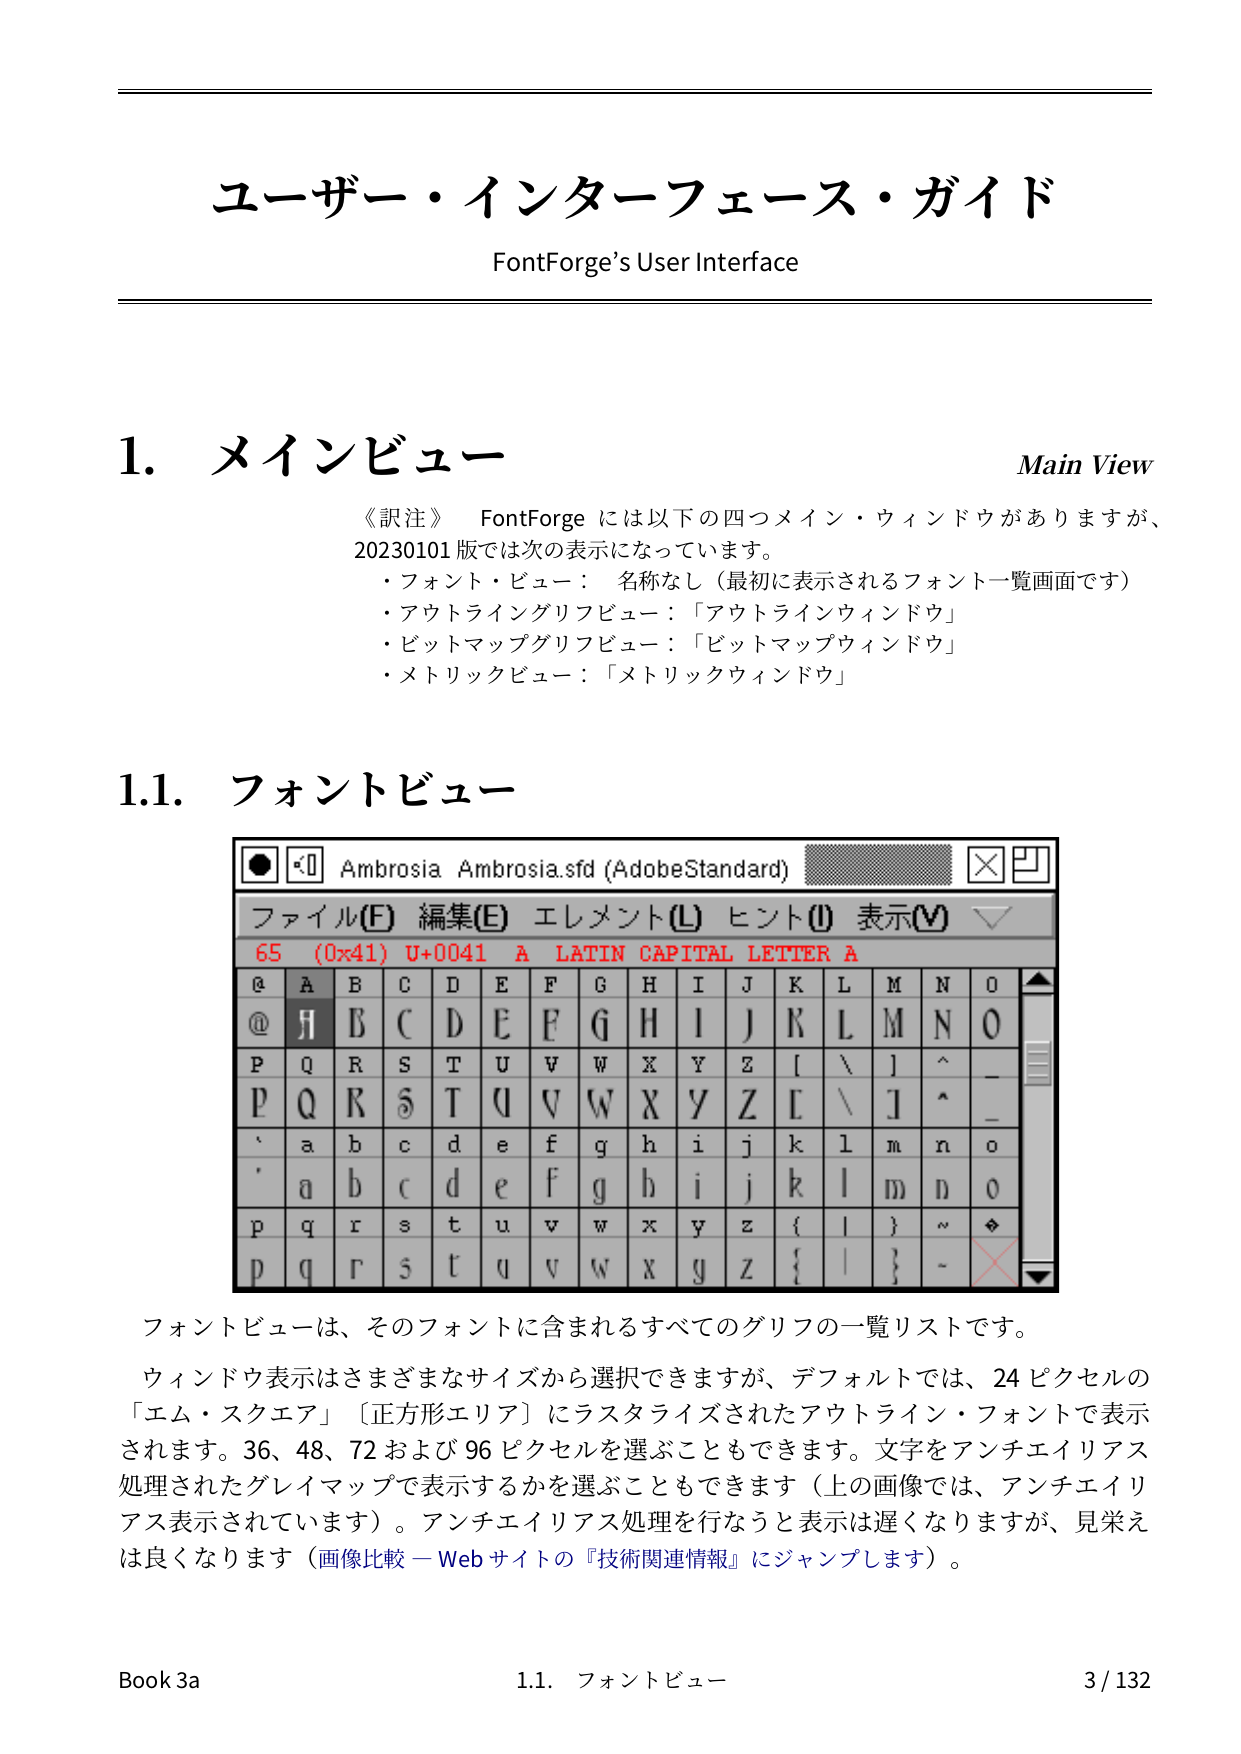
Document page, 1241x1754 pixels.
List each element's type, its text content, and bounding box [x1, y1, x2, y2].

picture [232, 837, 1060, 1293]
text 《訳注》 FontForge には以下の四つメイン・ウィンドウがありますが、20230101版では次の表示になっています。 ・フォント・ビュー： 名称なし（最初に表示されるフォント一覧画面です） ・アウトライングリフビュー：「アウトラインウィンドウ」 ・ビットマップグリフビュー：「ビットマップウィンドウ」 ・メトリックビュー：「メトリックウィンドウ」 [354, 501, 1152, 690]
subtitle 1. メインビュー Main View [118, 417, 1152, 488]
subtitle 1.1. フォントビュー [118, 757, 1152, 817]
text フォントビューは、そのフォントに含まれるすべてのグリフの一覧リストです。 [118, 1308, 1152, 1343]
table_header ユーザー・インターフェース・ガイド FontForge’s User Interface [118, 94, 1152, 299]
text ウィンドウ表示はさまざまなサイズから選択できますが、デフォルトでは、24 ピクセルの 「エム・スクエア」〔正方形エリア〕にラスタライズされたアウトライン・フォントで表示されます。36、48、72 および 96 ピクセルを選ぶこともできます。文字をアンチエイリアス処理されたグレイマップで表示するかを選ぶこともできます（上の画像では、アンチエイリアス表示されています）。アンチエイリアス処理を行なうと表示は遅くなりますが、見栄えは良くなります（画像比較 ― Webサイトの『技術関連情報』にジャンプします）。 [118, 1358, 1152, 1574]
